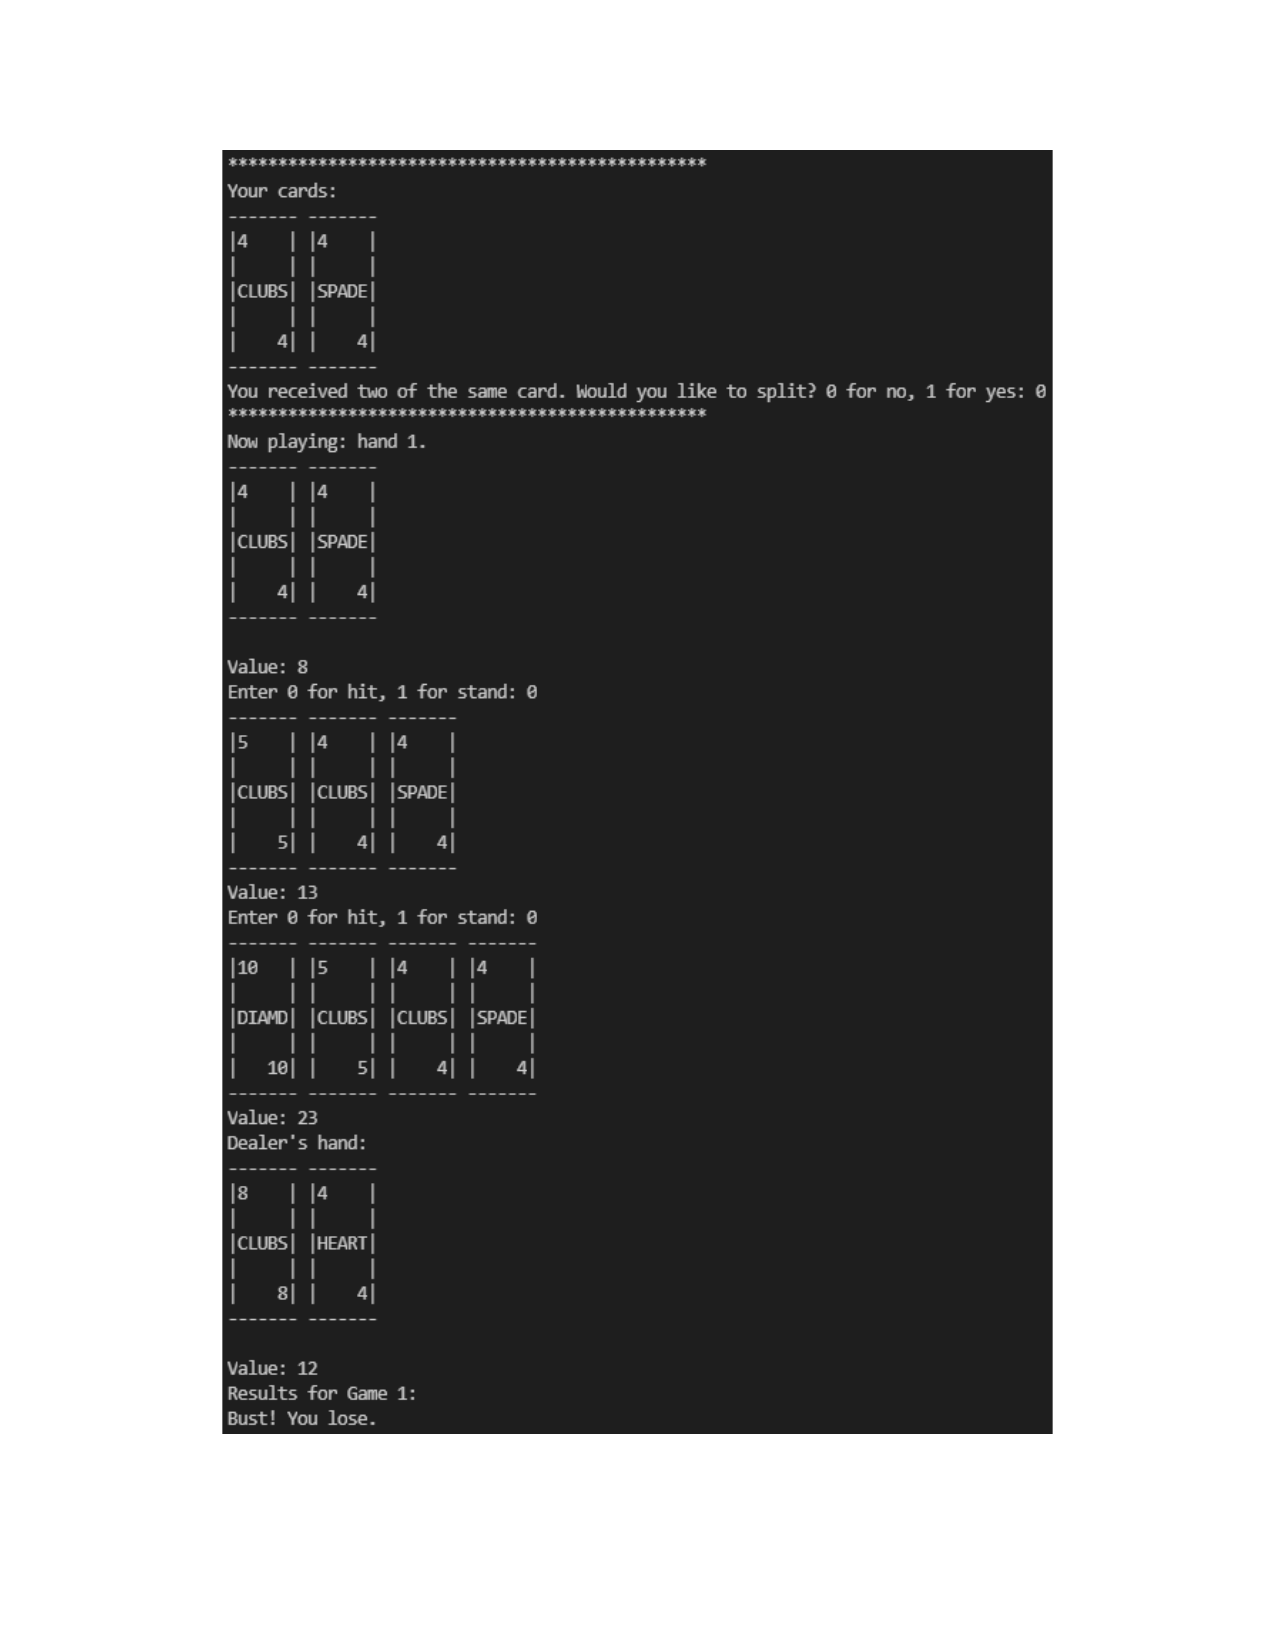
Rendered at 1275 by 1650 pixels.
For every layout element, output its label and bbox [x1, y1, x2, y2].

picture [222, 150, 1053, 1434]
